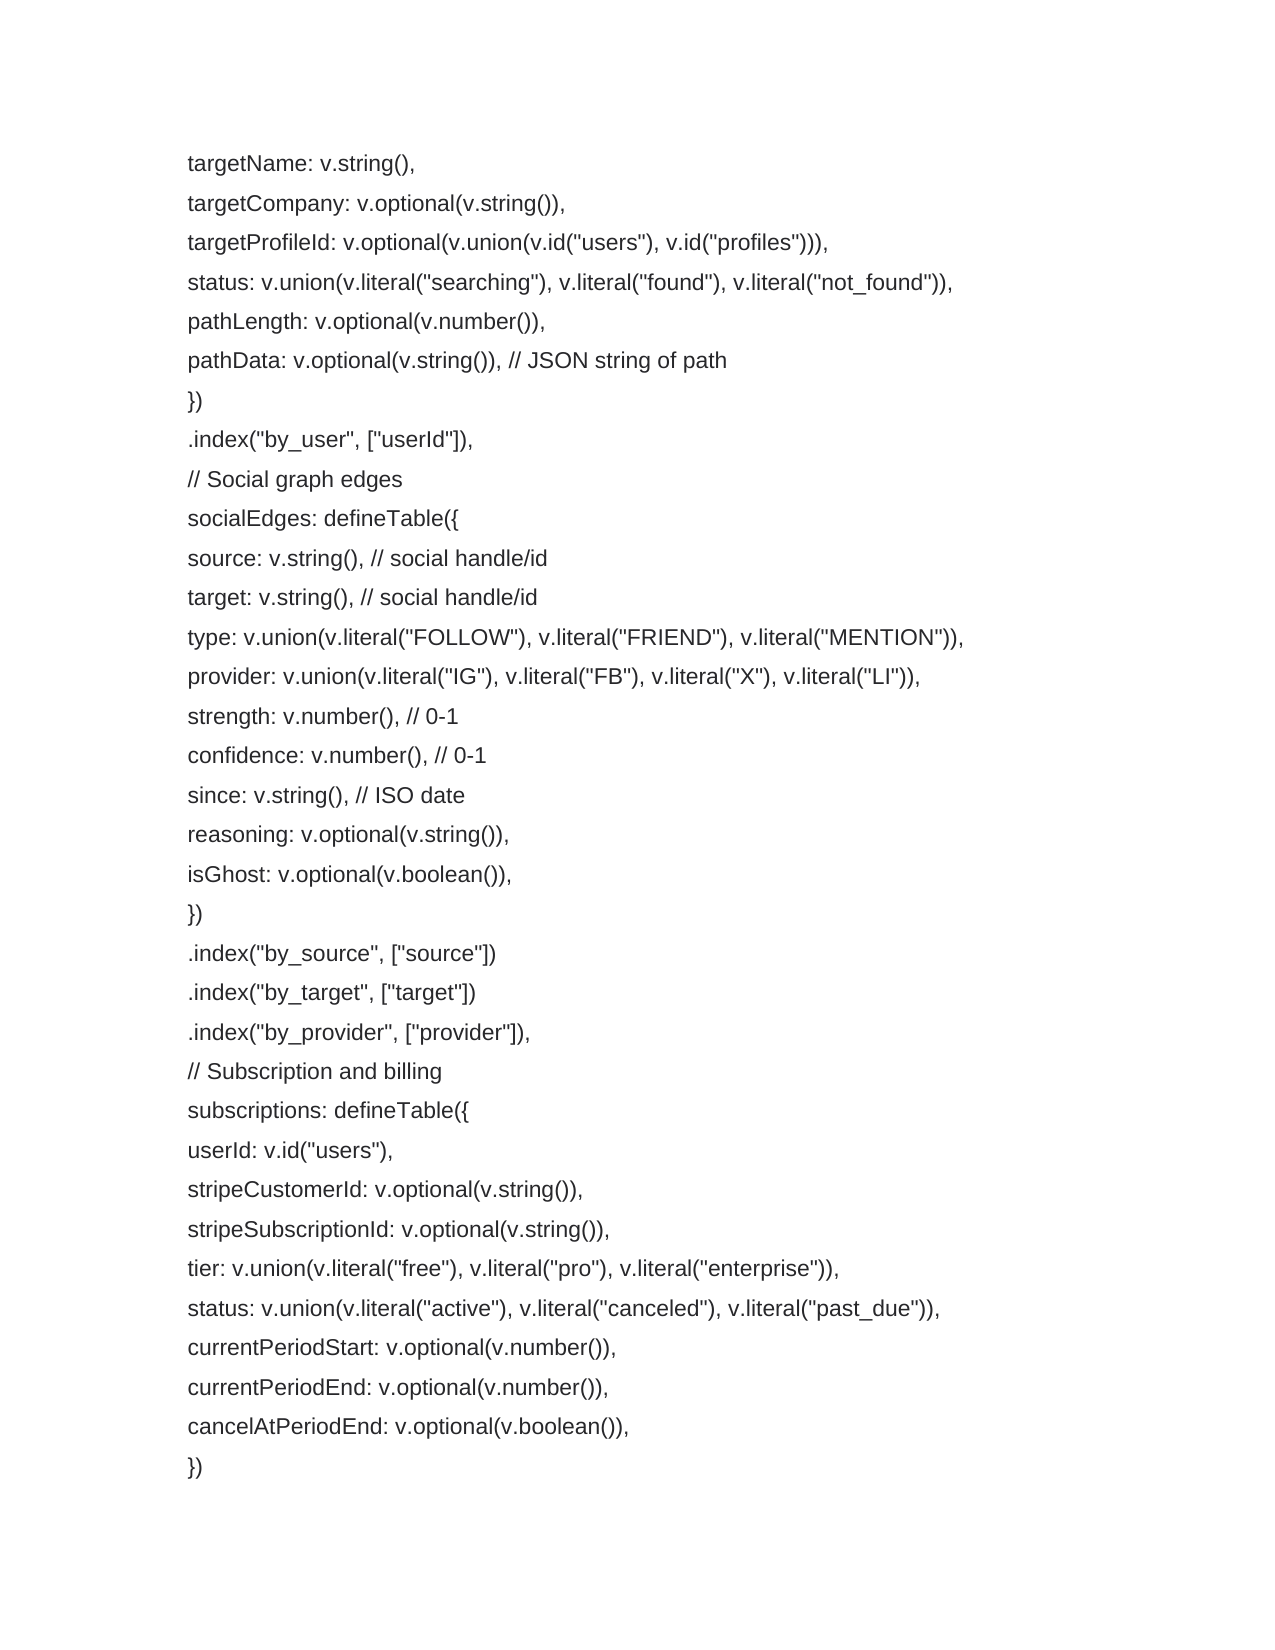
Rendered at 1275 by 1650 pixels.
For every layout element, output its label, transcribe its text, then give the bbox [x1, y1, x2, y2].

list userId: v.id("users"), [187, 1137, 1125, 1163]
list currentPeriodStart: v.optional(v.number()), [187, 1334, 1125, 1361]
list targetName: v.string(), [187, 150, 1125, 176]
list since: v.string(), // ISO date [187, 782, 1125, 808]
list type: v.union(v.literal("FOLLOW"), v.literal("FRIEND"), v.literal("MENTION")), [187, 624, 1125, 650]
list .index("by_provider", ["provider"]), [187, 1018, 1125, 1045]
list pathLength: v.optional(v.number()), [187, 308, 1125, 334]
list strength: v.number(), // 0-1 [187, 703, 1125, 729]
list provider: v.union(v.literal("IG"), v.literal("FB"), v.literal("X"), v.literal("LI")), [187, 663, 1125, 689]
list .index("by_source", ["source"]) [187, 939, 1125, 966]
list confidence: v.number(), // 0-1 [187, 742, 1125, 768]
list status: v.union(v.literal("active"), v.literal("canceled"), v.literal("past_due")), [187, 1295, 1125, 1321]
list .index("by_user", ["userId"]), [187, 426, 1125, 453]
list subscriptions: defineTable({ [187, 1097, 1125, 1124]
list status: v.union(v.literal("searching"), v.literal("found"), v.literal("not_found")), [187, 268, 1125, 295]
list pathData: v.optional(v.string()), // JSON string of path [187, 347, 1125, 374]
list source: v.string(), // social handle/id [187, 545, 1125, 571]
list }) [187, 387, 1125, 413]
list isGhost: v.optional(v.boolean()), [187, 861, 1125, 887]
list .index("by_target", ["target"]) [187, 979, 1125, 1005]
list currentPeriodEnd: v.optional(v.number()), [187, 1374, 1125, 1400]
list targetCompany: v.optional(v.string()), [187, 189, 1125, 216]
list // Subscription and billing [187, 1058, 1125, 1084]
list target: v.string(), // social handle/id [187, 584, 1125, 611]
list }) [187, 1453, 1125, 1479]
list cancelAtPeriodEnd: v.optional(v.boolean()), [187, 1413, 1125, 1440]
list reasoning: v.optional(v.string()), [187, 821, 1125, 847]
list tier: v.union(v.literal("free"), v.literal("pro"), v.literal("enterprise")), [187, 1255, 1125, 1282]
list stripeSubscriptionId: v.optional(v.string()), [187, 1216, 1125, 1242]
list // Social graph edges [187, 466, 1125, 492]
list stripeCustomerId: v.optional(v.string()), [187, 1176, 1125, 1203]
list targetProfileId: v.optional(v.union(v.id("users"), v.id("profiles"))), [187, 229, 1125, 255]
list socialEdges: defineTable({ [187, 505, 1125, 532]
list }) [187, 900, 1125, 926]
